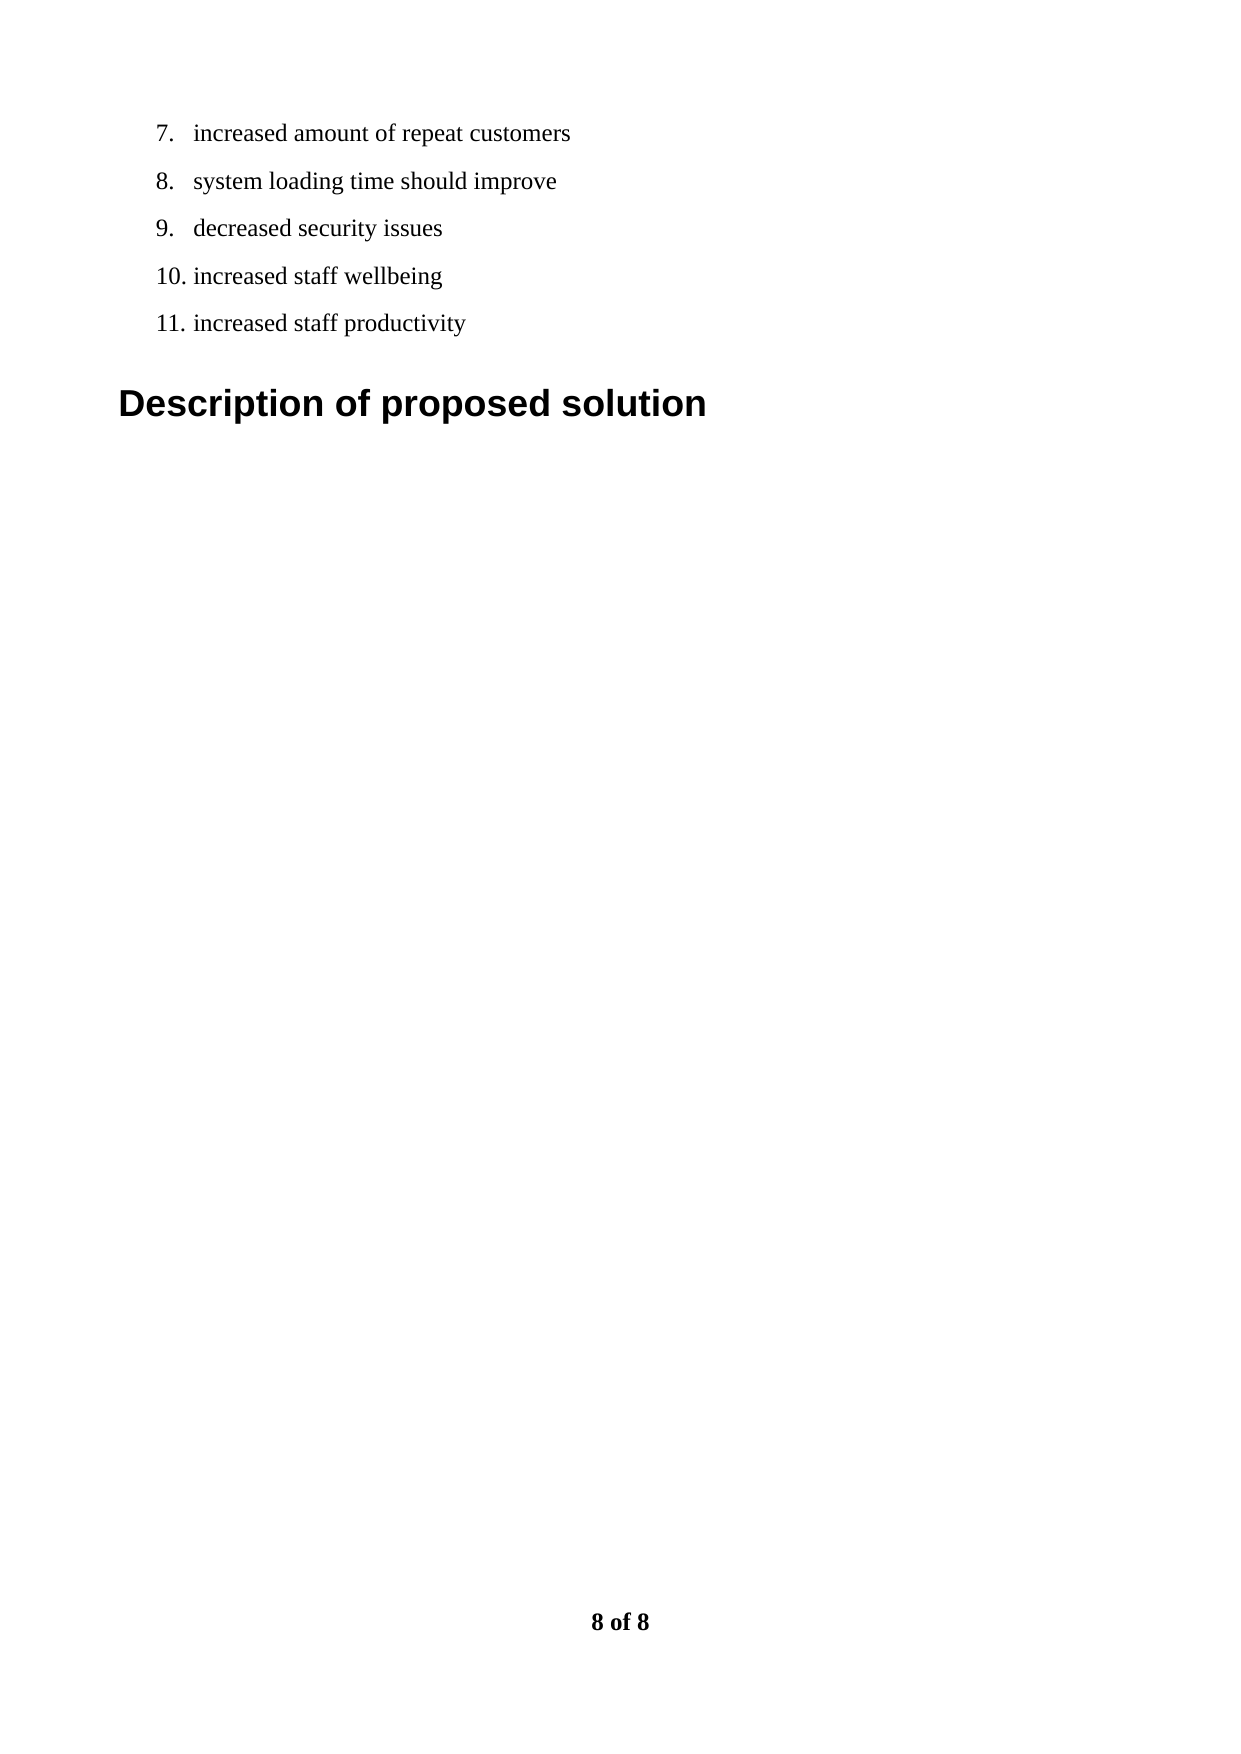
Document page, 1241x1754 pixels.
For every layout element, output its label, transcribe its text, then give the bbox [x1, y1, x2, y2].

subtitle Description of proposed solution [118, 381, 1122, 424]
list increased staff productivity [156, 308, 1122, 337]
list increased staff wellbeing [156, 261, 1122, 290]
list system loading time should improve [156, 166, 1122, 194]
list increased amount of repeat customers [156, 118, 1122, 147]
list decreased security issues [156, 213, 1122, 242]
